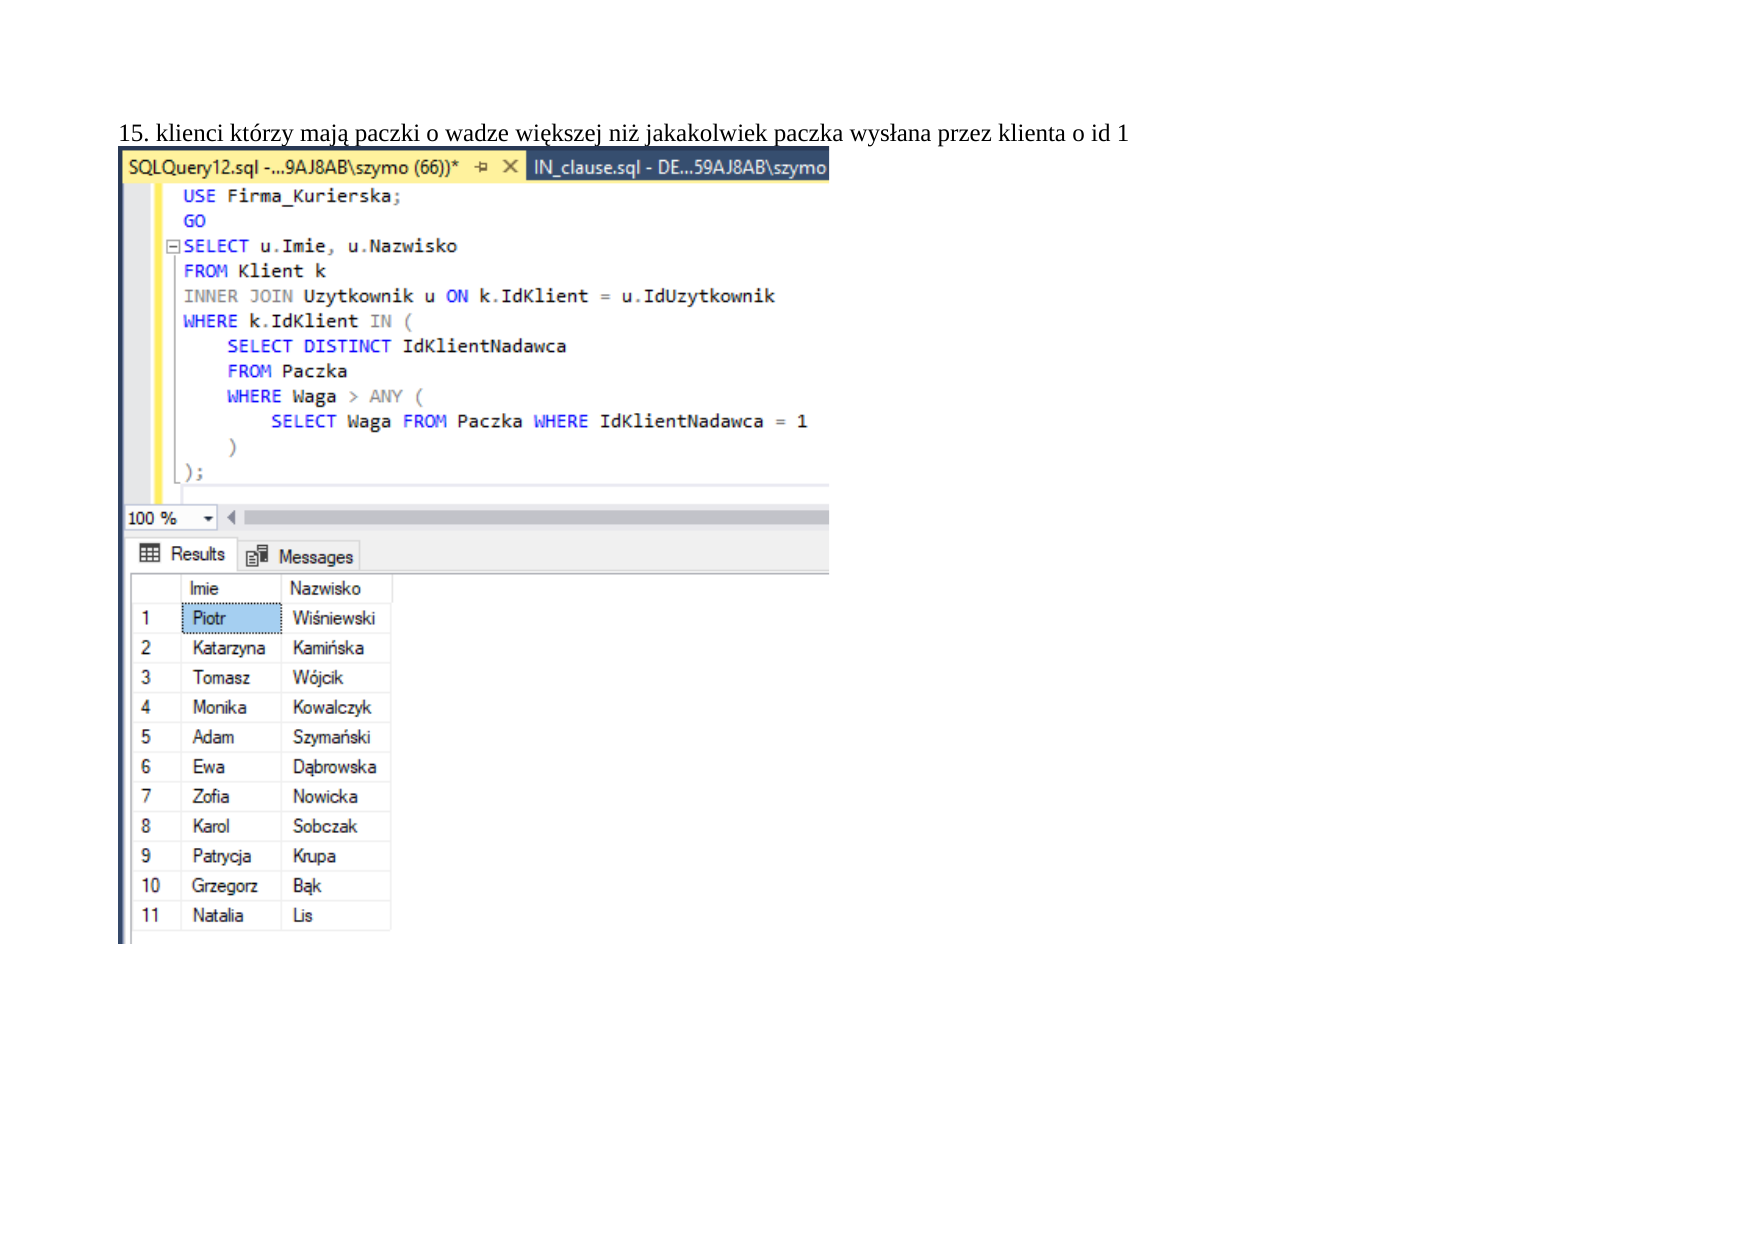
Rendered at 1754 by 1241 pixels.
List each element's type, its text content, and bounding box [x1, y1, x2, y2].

picture [118, 146, 830, 944]
text 15. klienci którzy mają paczki o wadze większej niż jakakolwiek paczka wysłana przez klienta o id 1 [118, 118, 1636, 973]
